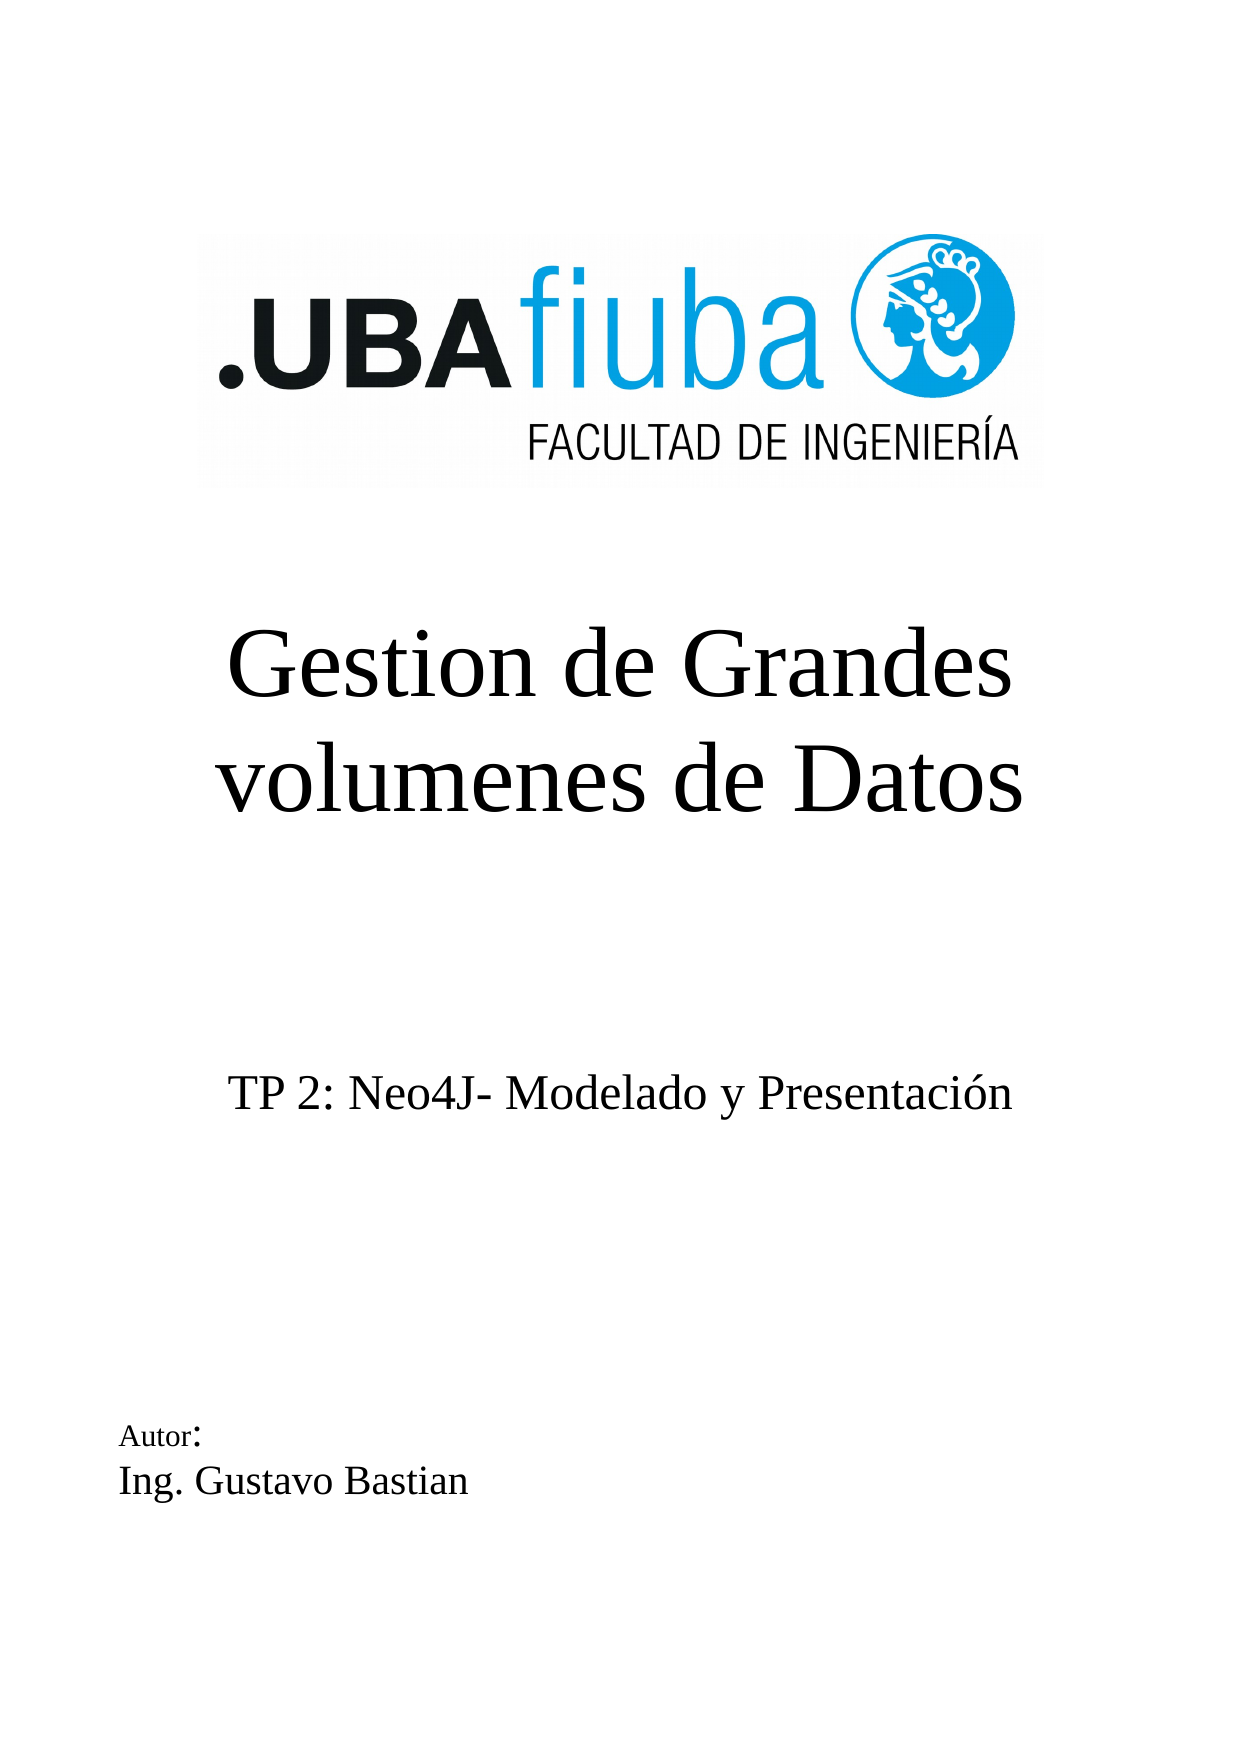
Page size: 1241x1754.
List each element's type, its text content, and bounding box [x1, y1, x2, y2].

text Gestion de Grandes volumenes de Datos [118, 603, 1122, 833]
text Ing. Gustavo Bastian [118, 1456, 1122, 1504]
text TP 2: Neo4J- Modelado y Presentación [118, 1063, 1122, 1120]
text Autor: [118, 1408, 1122, 1456]
